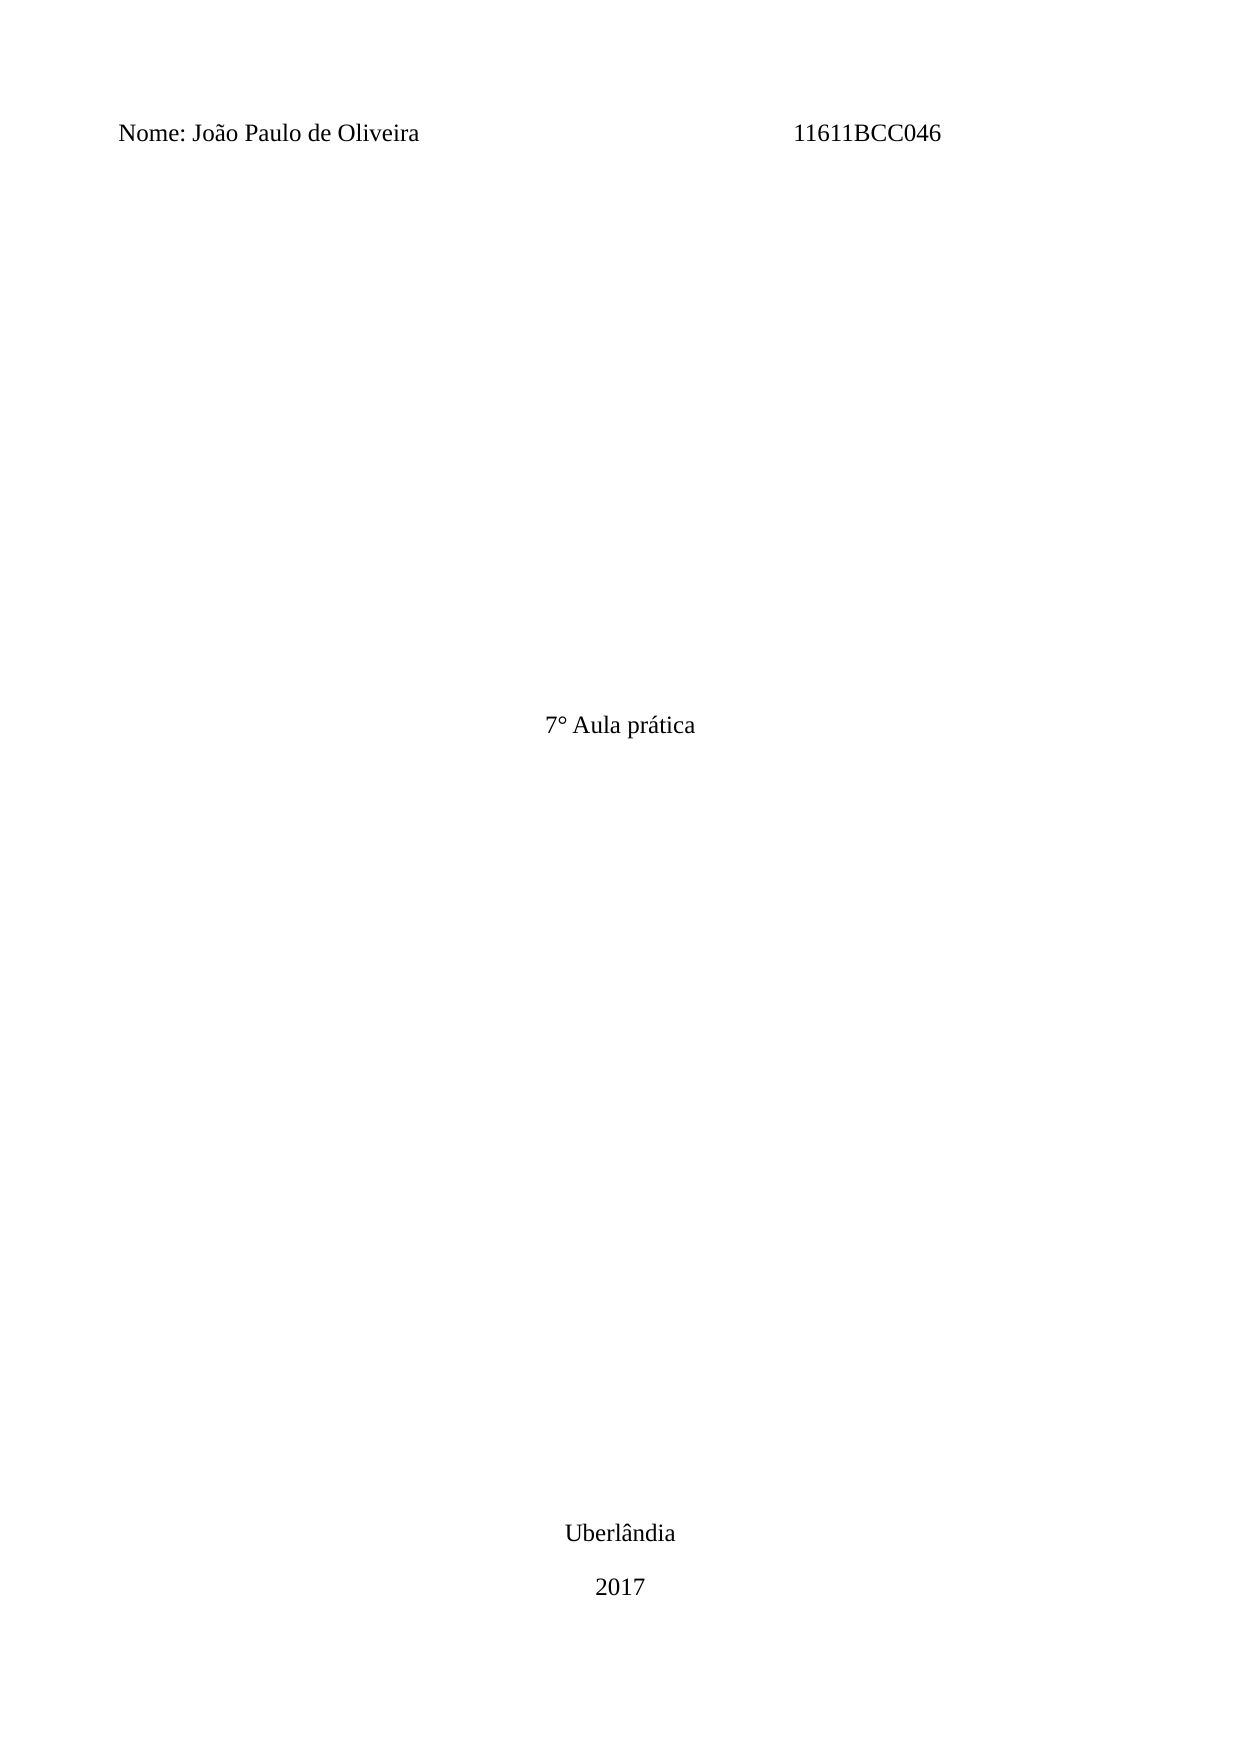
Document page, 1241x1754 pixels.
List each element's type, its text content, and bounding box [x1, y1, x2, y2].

text 7° Aula prática [118, 711, 1122, 739]
text 2017 [118, 1572, 1122, 1601]
text Uberlândia [118, 1518, 1122, 1547]
text Nome: João Paulo de Oliveira 11611BCC046 [118, 118, 1122, 147]
